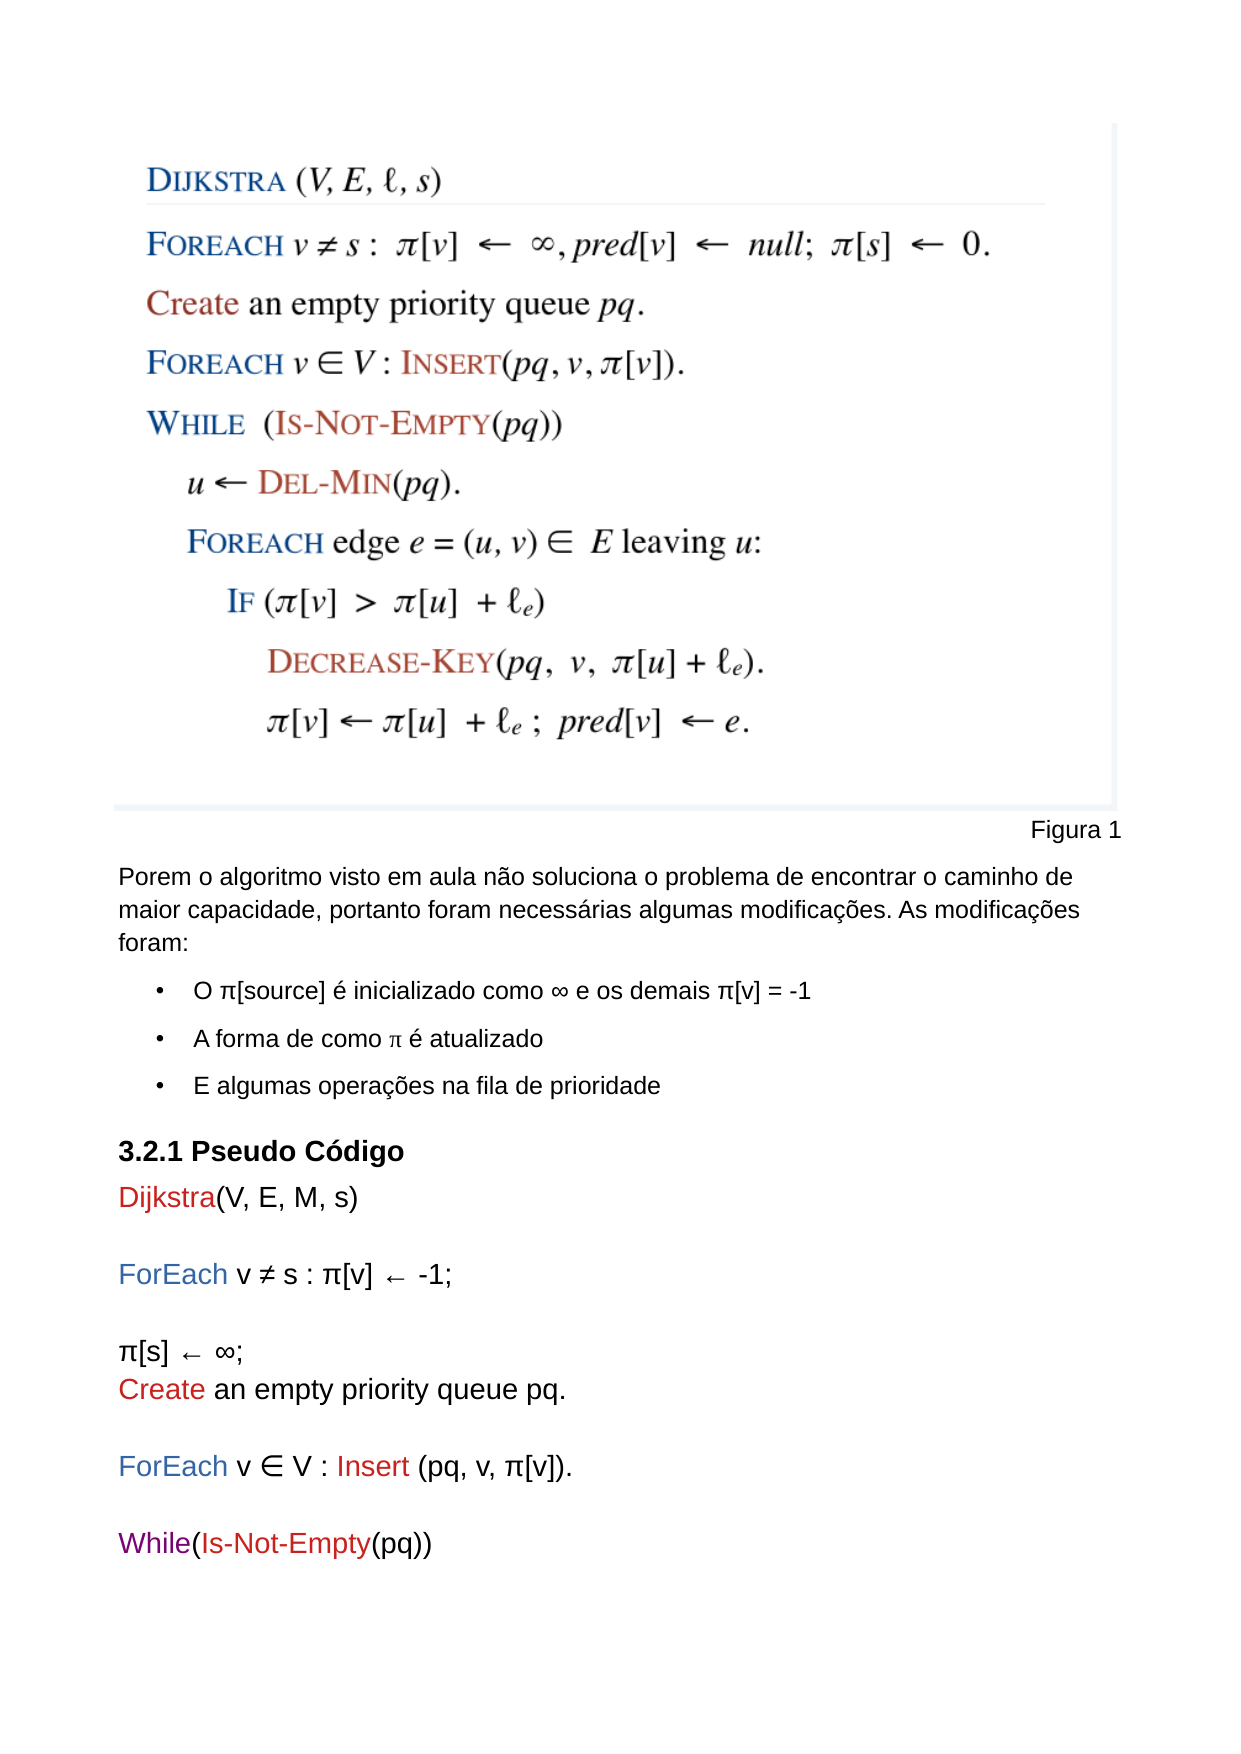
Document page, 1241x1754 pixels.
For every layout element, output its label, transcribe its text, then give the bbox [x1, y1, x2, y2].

list E algumas operações na fila de prioridade [156, 1071, 1122, 1100]
text Dijkstra(V, E, M, s) [118, 1179, 1122, 1213]
list O π[source] é inicializado como ∞ e os demais π[v] = -1 [156, 976, 1122, 1005]
text Porem o algoritmo visto em aula não soluciona o problema de encontrar o caminho de maior capacidade, portanto foram necessárias algumas modificações. As modificações foram: [118, 862, 1122, 957]
text ForEach v ∈ V : Insert (pq, v, π[v]). [118, 1449, 1122, 1483]
subtitle 3.2.1 Pseudo Código [118, 1133, 1122, 1167]
text Figura 1 [118, 118, 1122, 843]
text ForEach v ≠ s : π[v] ← -1; [118, 1218, 1122, 1290]
picture [113, 123, 1118, 811]
text While(Is-Not-Empty(pq)) [118, 1488, 1122, 1560]
text π[s] ← ∞; Create an empty priority queue pq. [118, 1334, 1122, 1444]
list A forma de como π é atualizado [156, 1023, 1122, 1052]
